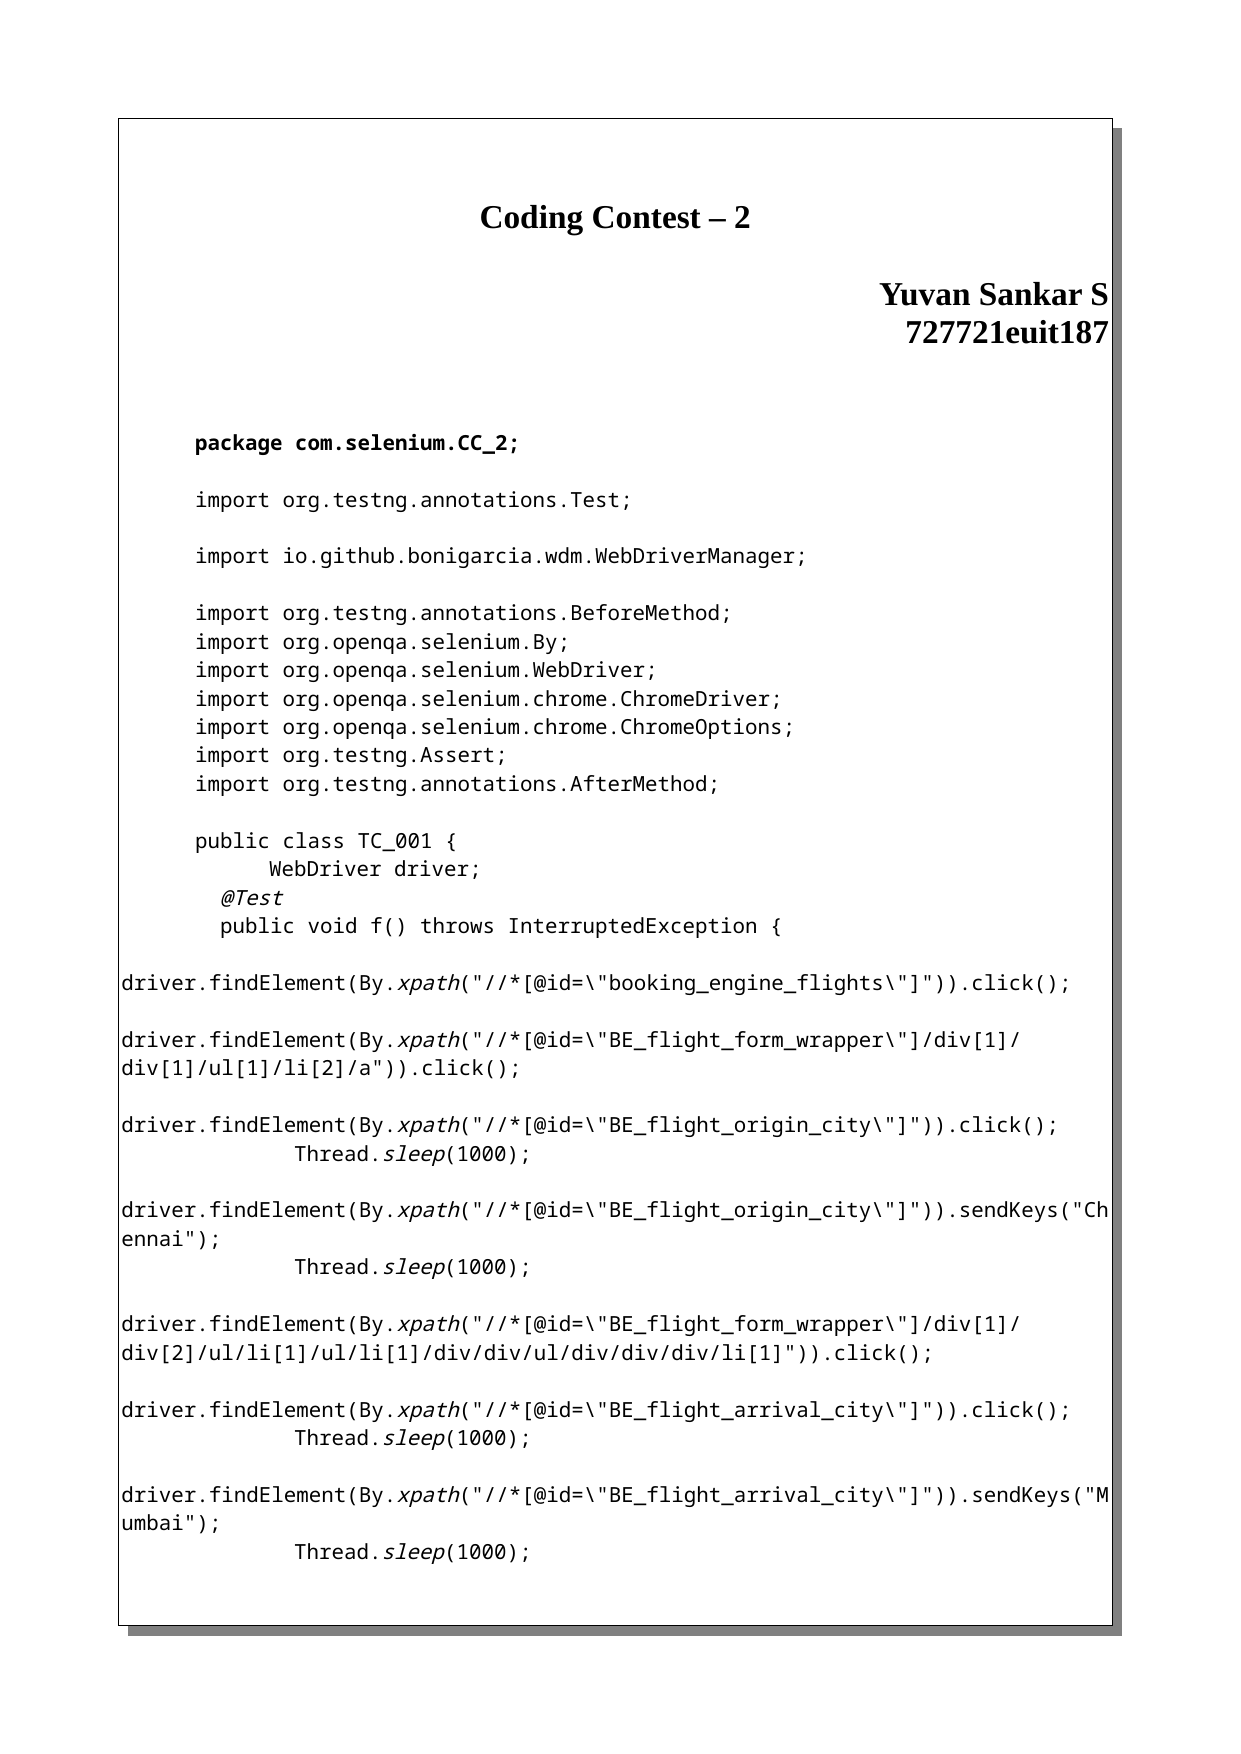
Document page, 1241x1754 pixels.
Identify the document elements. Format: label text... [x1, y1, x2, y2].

text Thread.sleep(1000); [121, 1537, 1109, 1565]
text import org.openqa.selenium.chrome.ChromeOptions; [121, 712, 1109, 741]
text driver.findElement(By.xpath("//*[@id=\"BE_flight_origin_city\"]")).click(); [121, 1082, 1109, 1139]
text 727721euit187 [121, 313, 1109, 351]
text Thread.sleep(1000); [121, 1139, 1109, 1167]
text import org.openqa.selenium.chrome.ChromeDriver; [121, 684, 1109, 712]
text import org.openqa.selenium.By; [121, 627, 1109, 655]
text Yuvan Sankar S [121, 274, 1109, 313]
text Thread.sleep(1000); [121, 1423, 1109, 1452]
text import org.testng.annotations.BeforeMethod; [121, 598, 1109, 627]
text driver.findElement(By.xpath("//*[@id=\"BE_flight_arrival_city\"]")).click(); [121, 1366, 1109, 1423]
text import org.testng.annotations.AfterMethod; [121, 769, 1109, 797]
text import org.openqa.selenium.WebDriver; [121, 655, 1109, 684]
text driver.findElement(By.xpath("//*[@id=\"BE_flight_form_wrapper\"]/div[1]/div[2]/ul/li[1]/ul/li[1]/div/div/ul/div/div/div/li[1]")).click(); [121, 1281, 1109, 1366]
text Coding Contest – 2 [121, 198, 1109, 236]
text @Test [121, 883, 1109, 911]
text driver.findElement(By.xpath("//*[@id=\"BE_flight_form_wrapper\"]/div[1]/div[1]/ul[1]/li[2]/a")).click(); [121, 997, 1109, 1082]
text package com.selenium.CC_2; [121, 428, 1109, 456]
text import io.github.bonigarcia.wdm.WebDriverManager; [121, 542, 1109, 570]
text public class TC_001 { [121, 826, 1109, 854]
text driver.findElement(By.xpath("//*[@id=\"BE_flight_origin_city\"]")).sendKeys("Chennai"); [121, 1167, 1109, 1252]
text import org.testng.annotations.Test; [121, 485, 1109, 513]
text driver.findElement(By.xpath("//*[@id=\"booking_engine_flights\"]")).click(); [121, 940, 1109, 997]
text public void f() throws InterruptedException { [121, 911, 1109, 940]
text import org.testng.Assert; [121, 741, 1109, 769]
text WebDriver driver; [121, 854, 1109, 883]
text Thread.sleep(1000); [121, 1252, 1109, 1281]
text driver.findElement(By.xpath("//*[@id=\"BE_flight_arrival_city\"]")).sendKeys("Mumbai"); [121, 1452, 1109, 1537]
